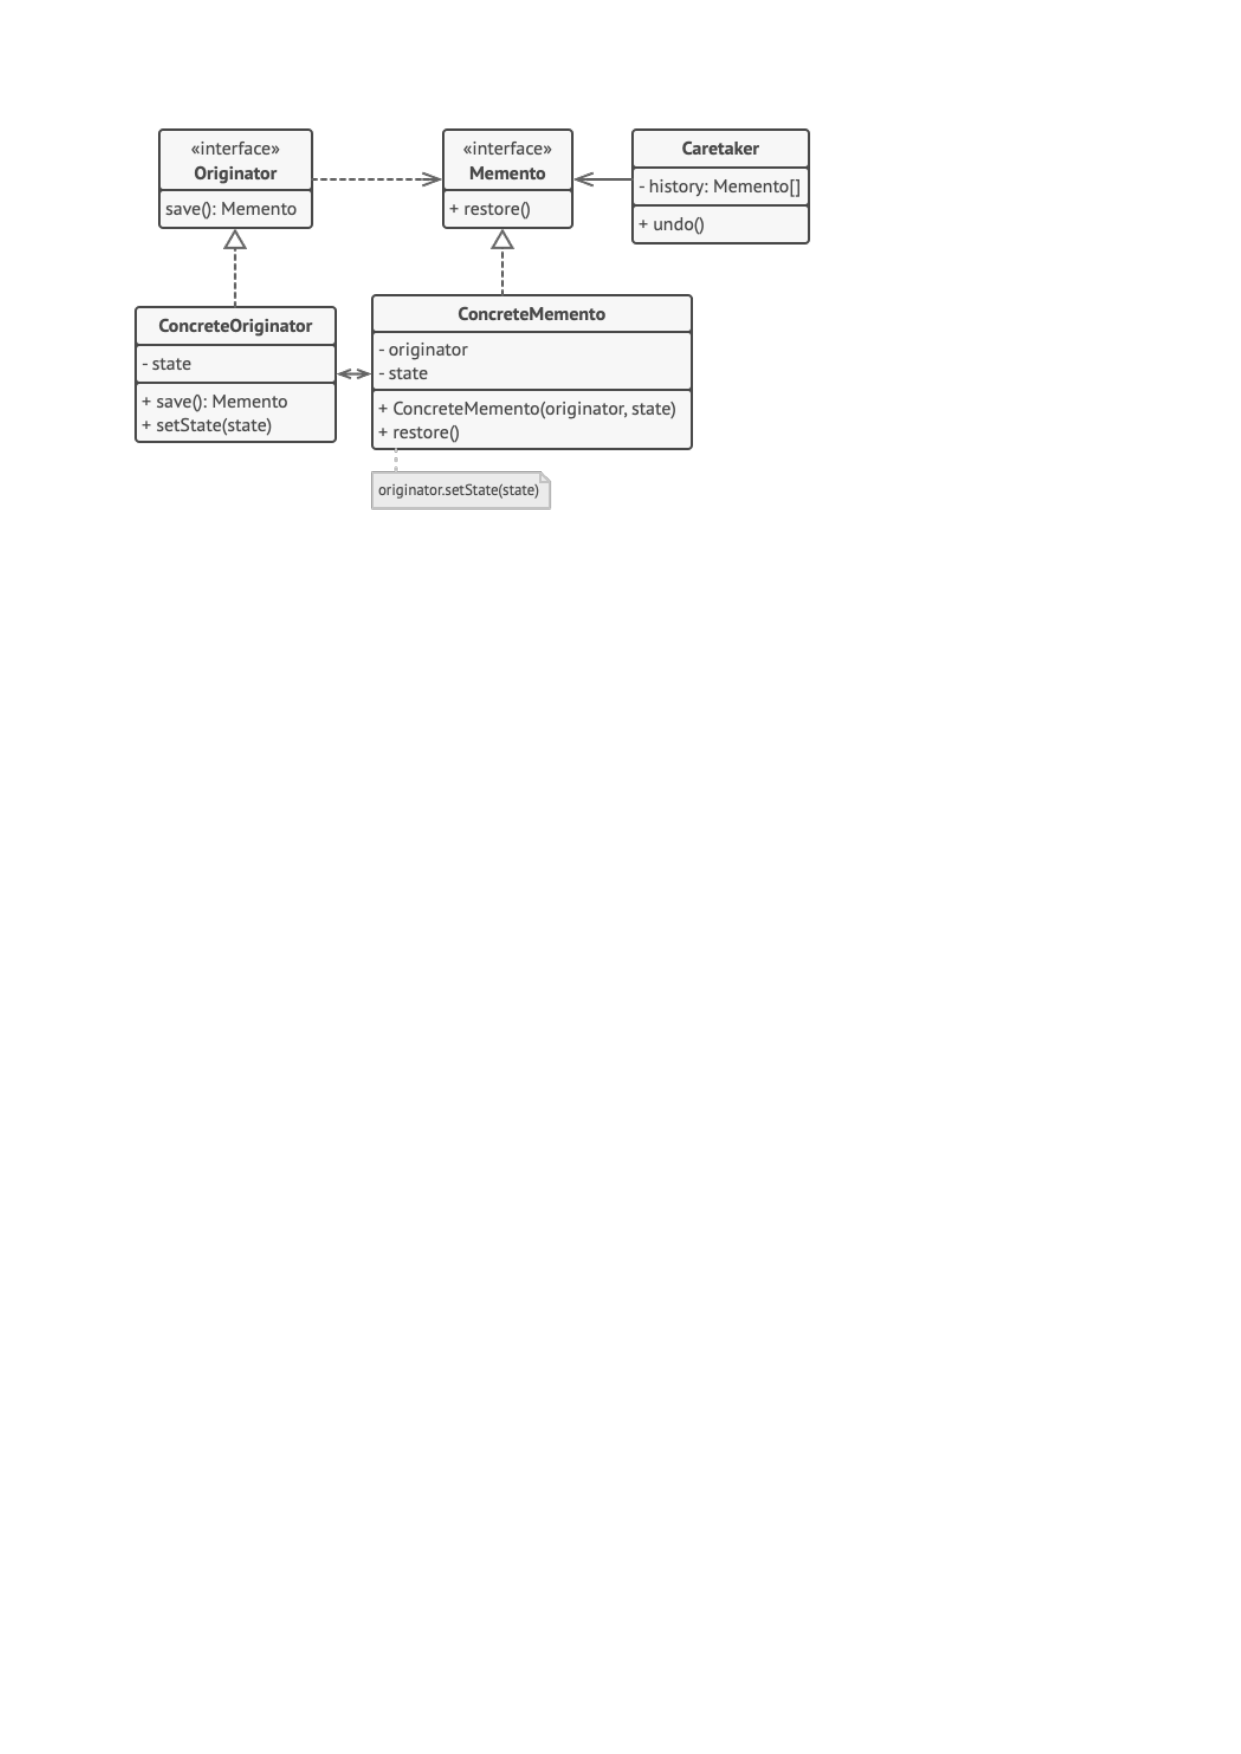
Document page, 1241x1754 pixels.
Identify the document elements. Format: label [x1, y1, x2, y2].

picture [124, 118, 822, 520]
